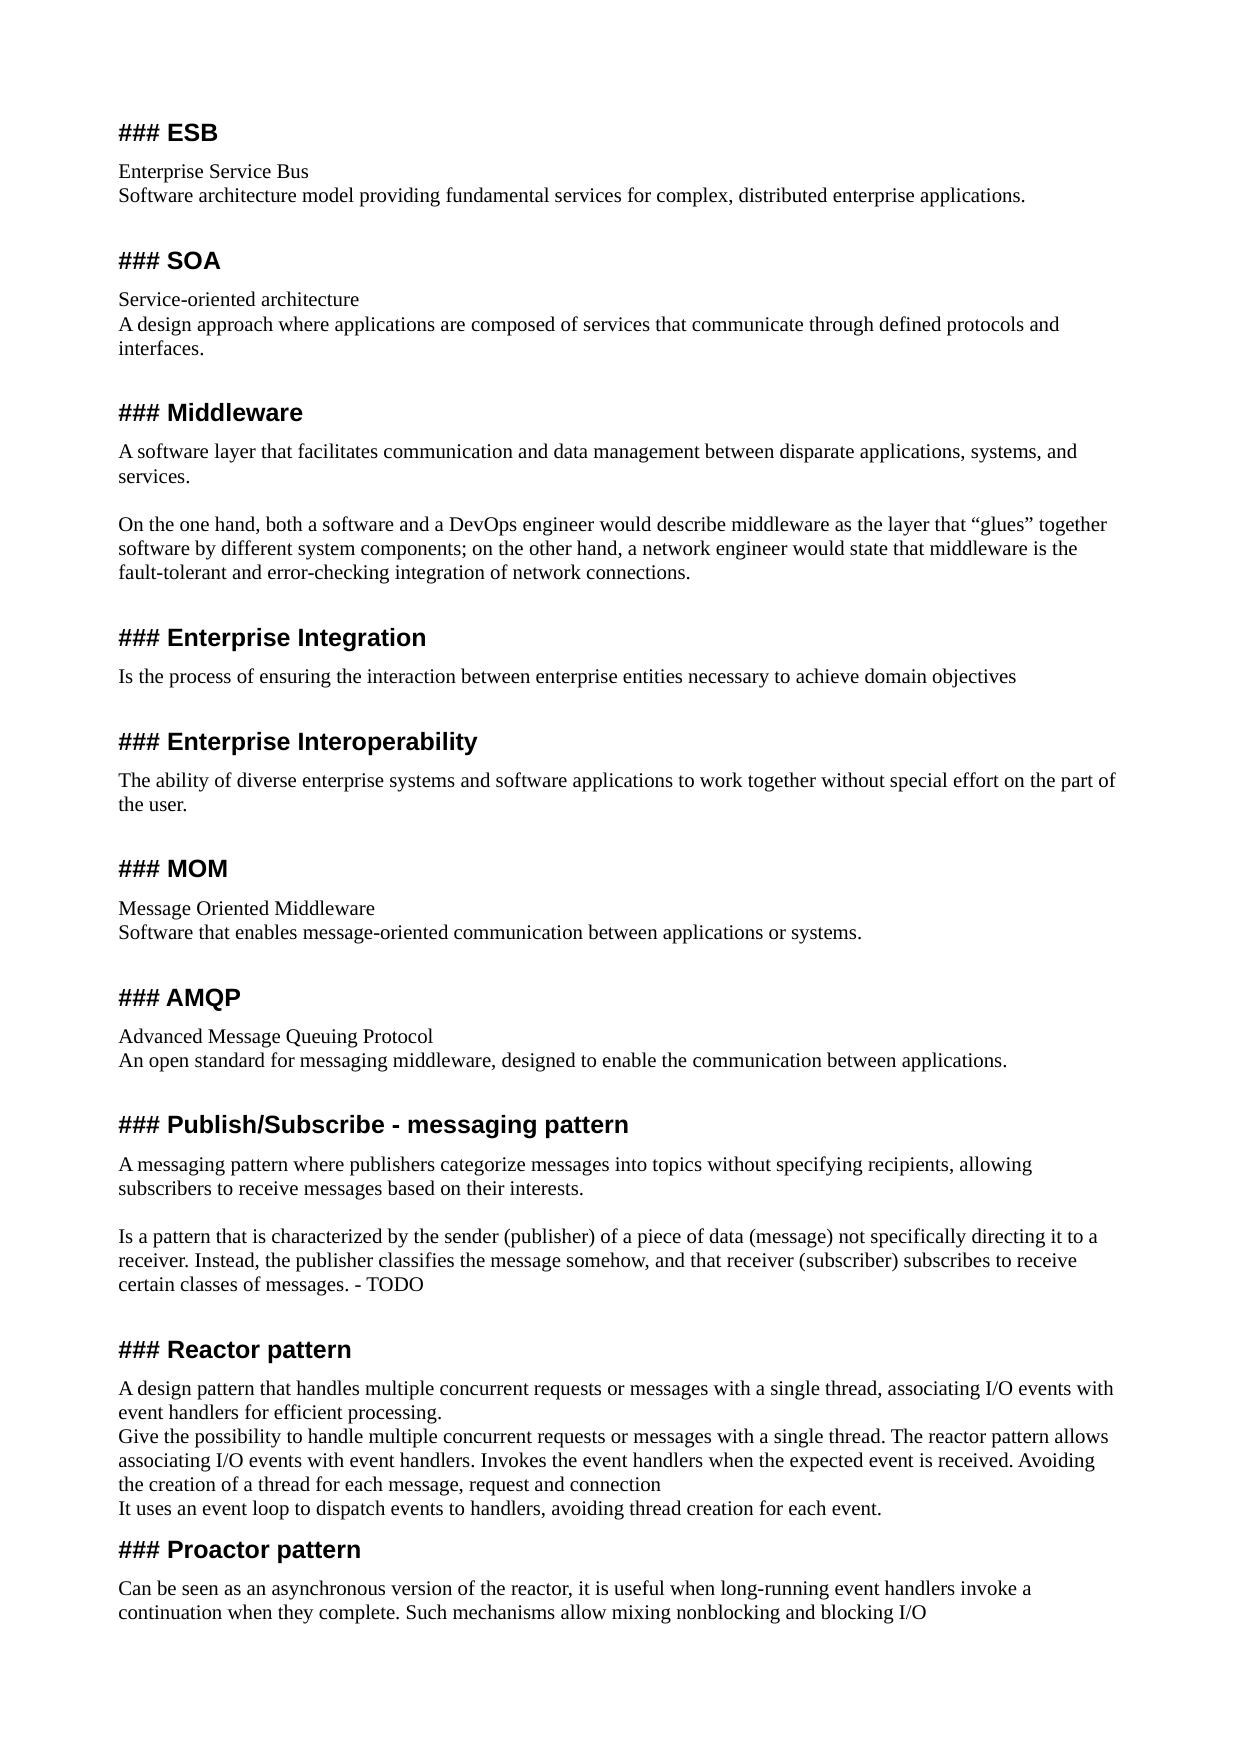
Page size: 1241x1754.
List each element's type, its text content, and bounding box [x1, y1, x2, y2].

subtitle ### AMQP [118, 982, 1122, 1011]
text The ability of diverse enterprise systems and software applications to work together without special effort on the part of the user. [118, 768, 1122, 816]
text Advanced Message Queuing Protocol [118, 1024, 1122, 1048]
text A design pattern that handles multiple concurrent requests or messages with a single thread, associating I/O events with event handlers for efficient processing. [118, 1376, 1122, 1424]
subtitle ### Enterprise Interoperability [118, 726, 1122, 755]
text Give the possibility to handle multiple concurrent requests or messages with a single thread. The reactor pattern allows associating I/O events with event handlers. Invokes the event handlers when the expected event is received. Avoiding the creation of a thread for each message, request and connection [118, 1424, 1122, 1496]
subtitle ### MOM [118, 854, 1122, 883]
text On the one hand, both a software and a DevOps engineer would describe middleware as the layer that “glues” together software by different system components; on the other hand, a network engineer would state that middleware is the fault-tolerant and error-checking integration of network connections. [118, 512, 1122, 584]
text A software layer that facilitates communication and data management between disparate applications, systems, and services. [118, 439, 1122, 488]
text Enterprise Service Bus [118, 159, 1122, 183]
subtitle ### ESB [118, 118, 1122, 147]
text Can be seen as an asynchronous version of the reactor, it is useful when long-running event handlers invoke a continuation when they complete. Such mechanisms allow mixing nonblocking and blocking I/O [118, 1576, 1122, 1624]
subtitle ### Enterprise Integration [118, 622, 1122, 651]
text It uses an event loop to dispatch events to handlers, avoiding thread creation for each event. [118, 1496, 1122, 1520]
subtitle ### SOA [118, 246, 1122, 275]
text Software that enables message-oriented communication between applications or systems. [118, 920, 1122, 944]
subtitle ### Reactor pattern [118, 1335, 1122, 1363]
text Is a pattern that is characterized by the sender (publisher) of a piece of data (message) not specifically directing it to a receiver. Instead, the publisher classifies the message somehow, and that receiver (subscriber) subscribes to receive certain classes of messages. - TODO [118, 1224, 1122, 1296]
text Service-oriented architecture [118, 287, 1122, 311]
text A messaging pattern where publishers categorize messages into topics without specifying recipients, allowing subscribers to receive messages based on their interests. [118, 1152, 1122, 1200]
subtitle ### Proactor pattern [118, 1535, 1122, 1564]
subtitle ### Middleware [118, 398, 1122, 427]
text Software architecture model providing fundamental services for complex, distributed enterprise applications. [118, 183, 1122, 207]
text Is the process of ensuring the interaction between enterprise entities necessary to achieve domain objectives [118, 664, 1122, 688]
subtitle ### Publish/Subscribe - messaging pattern [118, 1111, 1122, 1139]
text A design approach where applications are composed of services that communicate through defined protocols and interfaces. [118, 311, 1122, 359]
text Message Oriented Middleware [118, 896, 1122, 920]
text An open standard for messaging middleware, designed to enable the communication between applications. [118, 1048, 1122, 1072]
